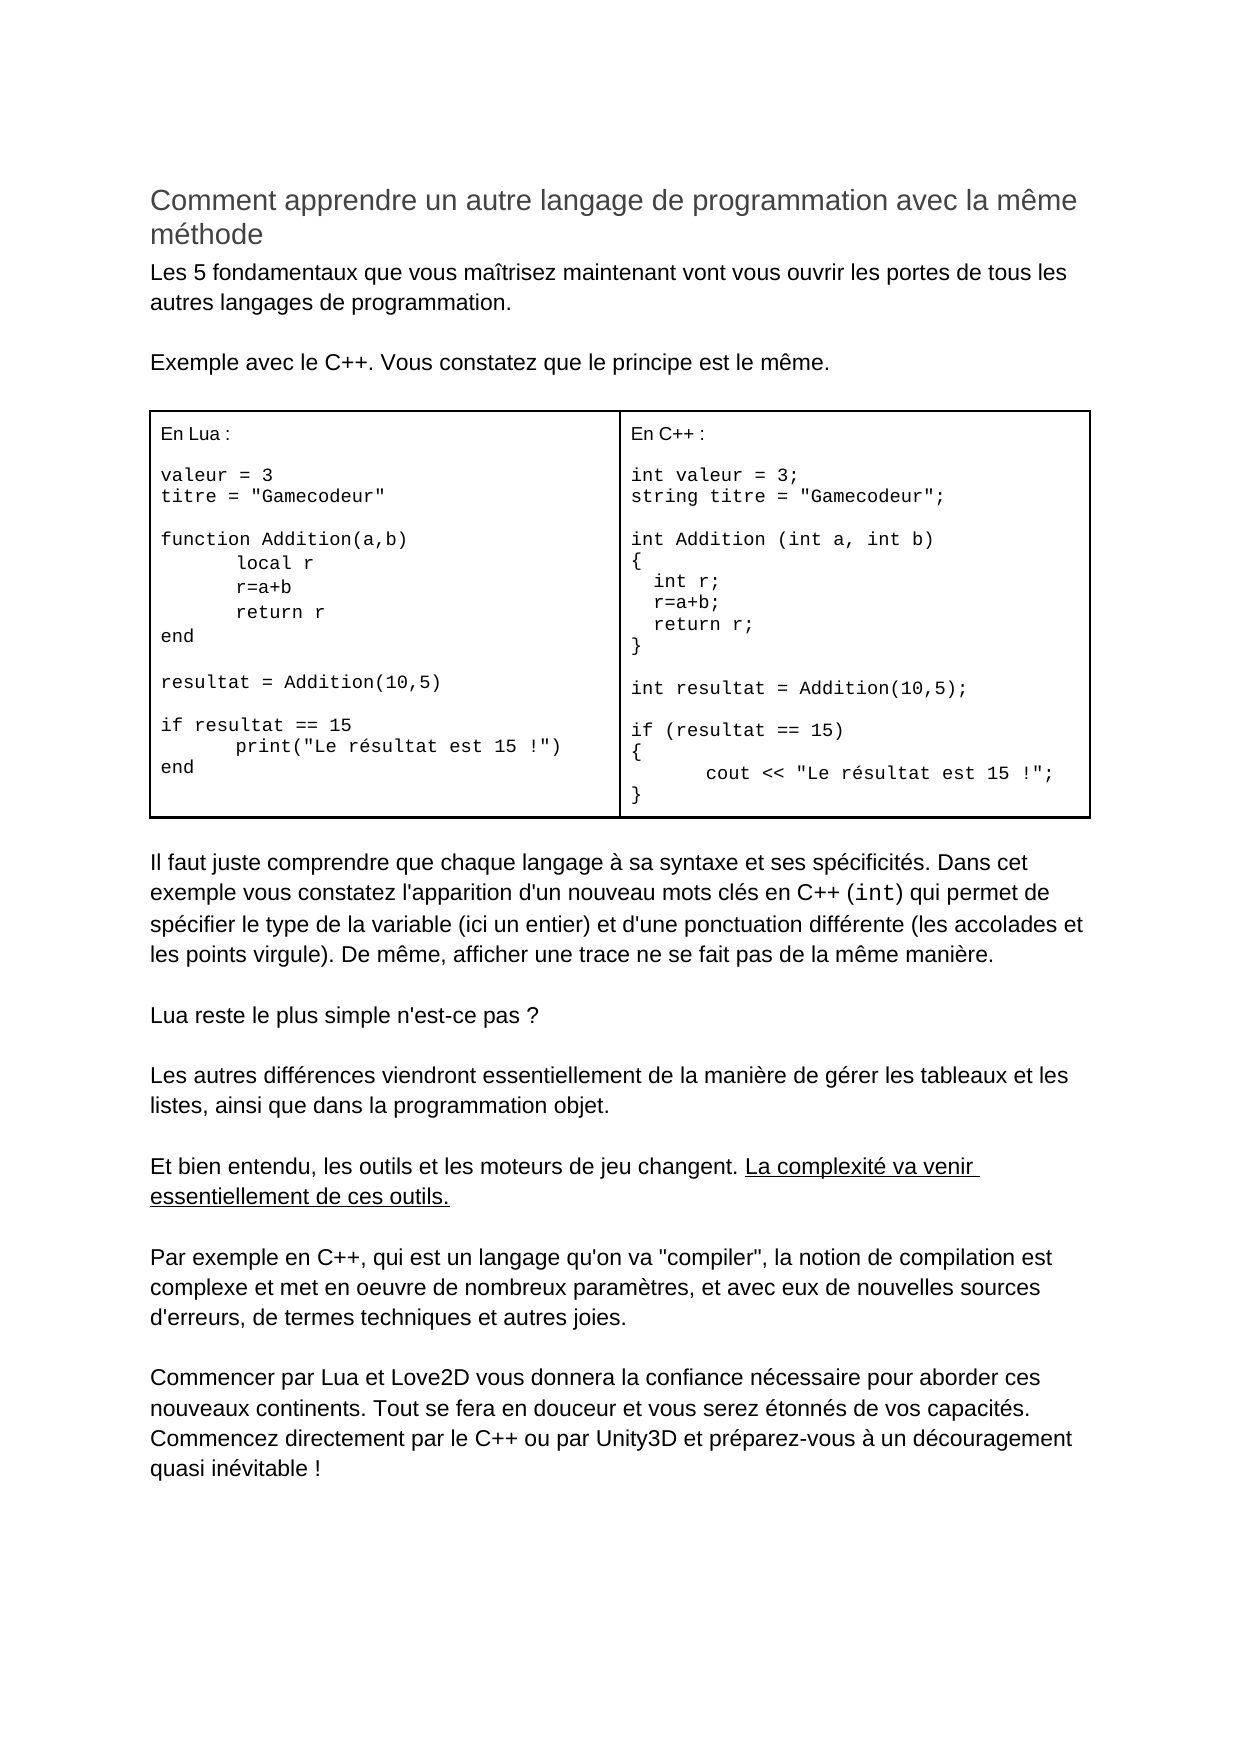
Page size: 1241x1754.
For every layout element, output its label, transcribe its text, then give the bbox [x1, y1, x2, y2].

text Les autres différences viendront essentiellement de la manière de gérer les tableaux et les listes, ainsi que dans la programmation objet. [150, 1062, 1090, 1119]
table_header En Lua : valeur = 3 titre = "Gamecodeur" function Addition(a,b) local r r=a+b return r end resultat = Addition(10,5) if resultat == 15 print("Le résultat est 15 !") end [151, 412, 619, 816]
subtitle Comment apprendre un autre langage de programmation avec la même méthode [150, 183, 1090, 250]
text Commencer par Lua et Love2D vous donnera la confiance nécessaire pour aborder ces nouveaux continents. Tout se fera en douceur et vous serez étonnés de vos capacités. Commencez directement par le C++ ou par Unity3D et préparez-vous à un découragement quasi inévitable ! [150, 1364, 1090, 1481]
text Il faut juste comprendre que chaque langage à sa syntaxe et ses spécificités. Dans cet exemple vous constatez l'apparition d'un nouveau mots clés en C++ (int) qui permet de spécifier le type de la variable (ici un entier) et d'une ponctuation différente (les accolades et les points virgule). De même, afficher une trace ne se fait pas de la même manière. [150, 849, 1090, 968]
text Et bien entendu, les outils et les moteurs de jeu changent. La complexité va venir essentiellement de ces outils. [150, 1153, 1090, 1209]
text Lua reste le plus simple n'est-ce pas ? [150, 1002, 1090, 1028]
text Exemple avec le C++. Vous constatez que le principe est le même. [150, 349, 1090, 376]
text Par exemple en C++, qui est un langage qu'on va "compiler", la notion de compilation est complexe et met en oeuvre de nombreux paramètres, et avec eux de nouvelles sources d'erreurs, de termes techniques et autres joies. [150, 1243, 1090, 1330]
table_header En C++ : int valeur = 3; string titre = "Gamecodeur"; int Addition (int a, int b) { int r; r=a+b; return r; } int resultat = Addition(10,5); if (resultat == 15) { cout << "Le résultat est 15 !"; } [621, 412, 1089, 816]
text Les 5 fondamentaux que vous maîtrisez maintenant vont vous ouvrir les portes de tous les autres langages de programmation. [150, 259, 1090, 315]
